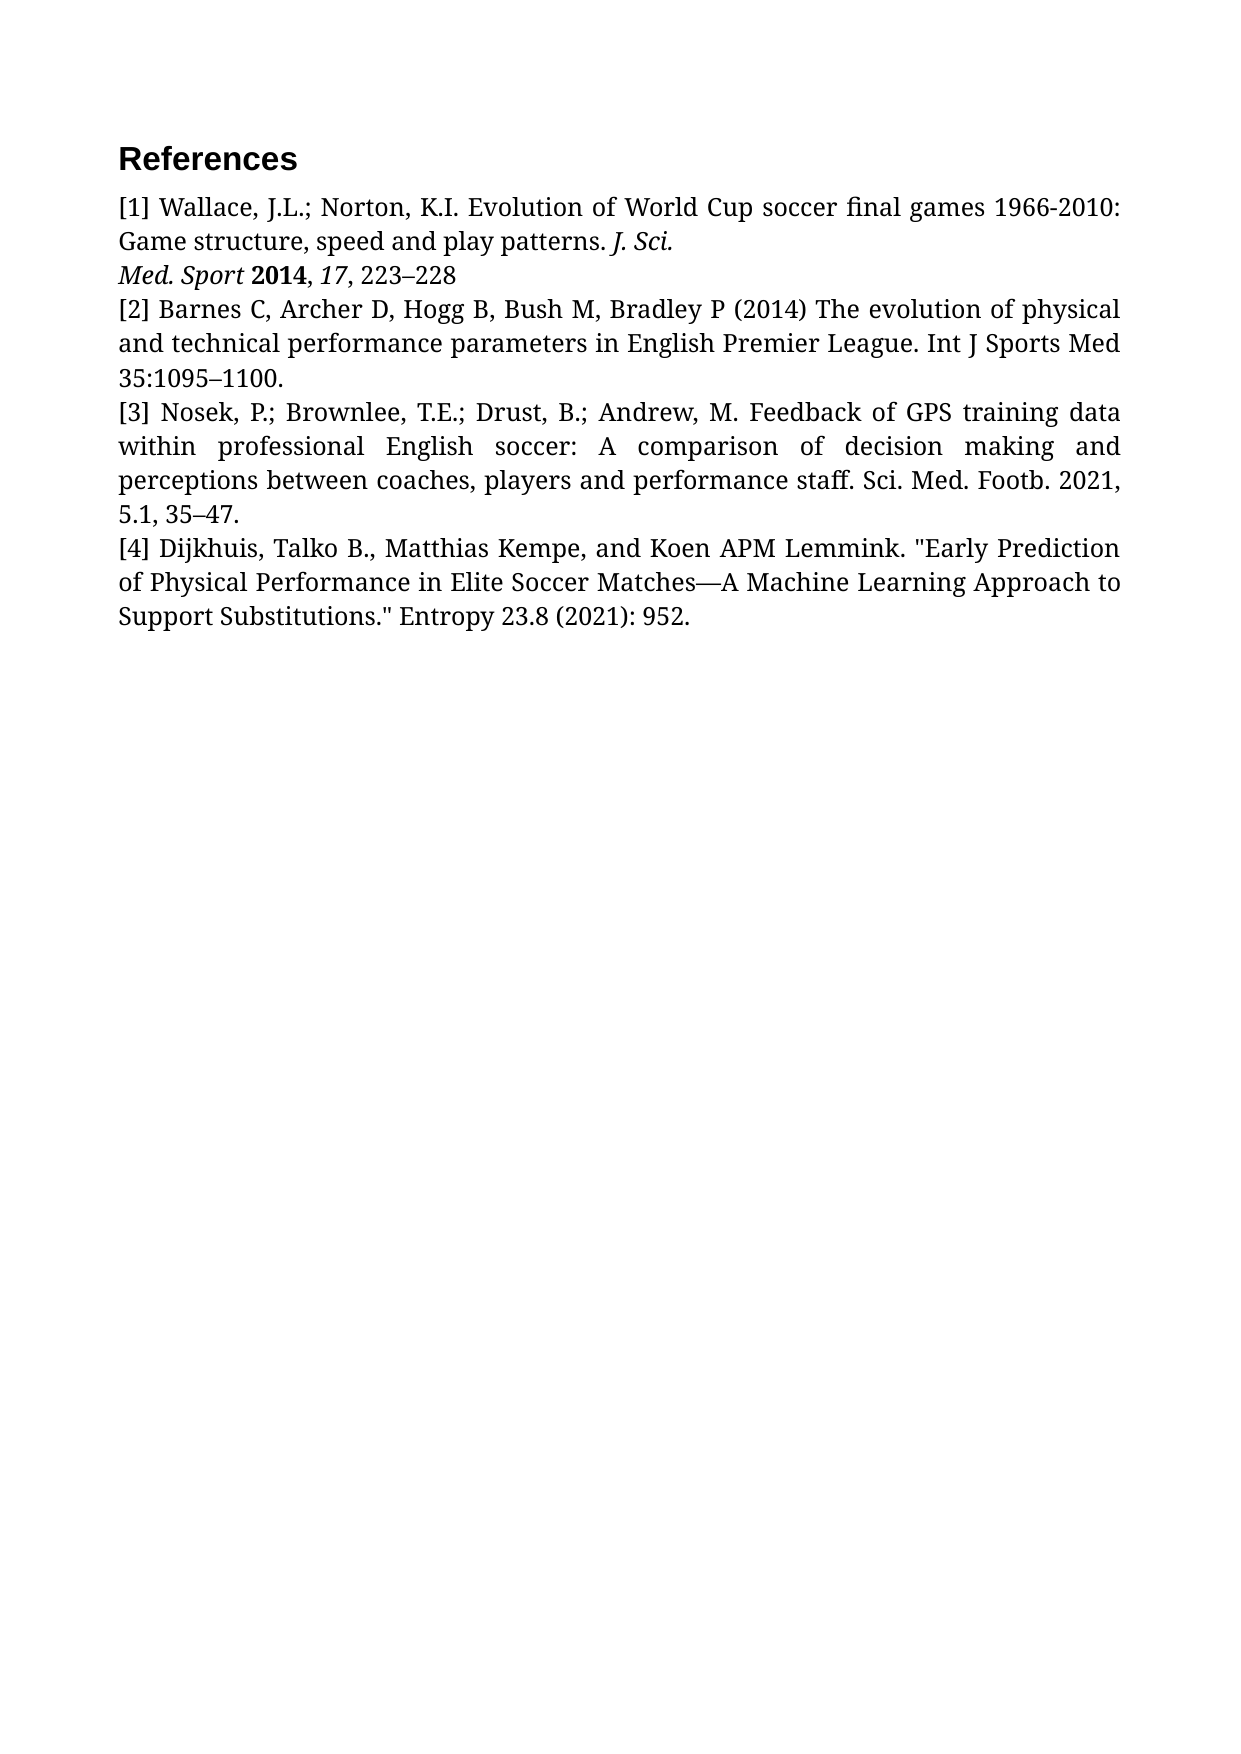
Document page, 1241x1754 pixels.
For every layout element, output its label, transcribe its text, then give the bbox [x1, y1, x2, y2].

text [4] Dijkhuis, Talko B., Matthias Kempe, and Koen APM Lemmink. "Early Prediction of Physical Performance in Elite Soccer Matches—A Machine Learning Approach to Support Substitutions." Entropy 23.8 (2021): 952. [118, 531, 1122, 633]
subtitle References [118, 139, 1122, 177]
text [2] Barnes C, Archer D, Hogg B, Bush M, Bradley P (2014) The evolution of physical and technical performance parameters in English Premier League. Int J Sports Med 35:1095–1100. [118, 292, 1122, 394]
text Med. Sport 2014, 17, 223–228 [118, 258, 1122, 292]
text [1] Wallace, J.L.; Norton, K.I. Evolution of World Cup soccer final games 1966-2010: Game structure, speed and play patterns. J. Sci. [118, 190, 1122, 258]
text [3] Nosek, P.; Brownlee, T.E.; Drust, B.; Andrew, M. Feedback of GPS training data within professional English soccer: A comparison of decision making and perceptions between coaches, players and performance staff. Sci. Med. Footb. 2021, 5.1, 35–47. [118, 394, 1122, 531]
